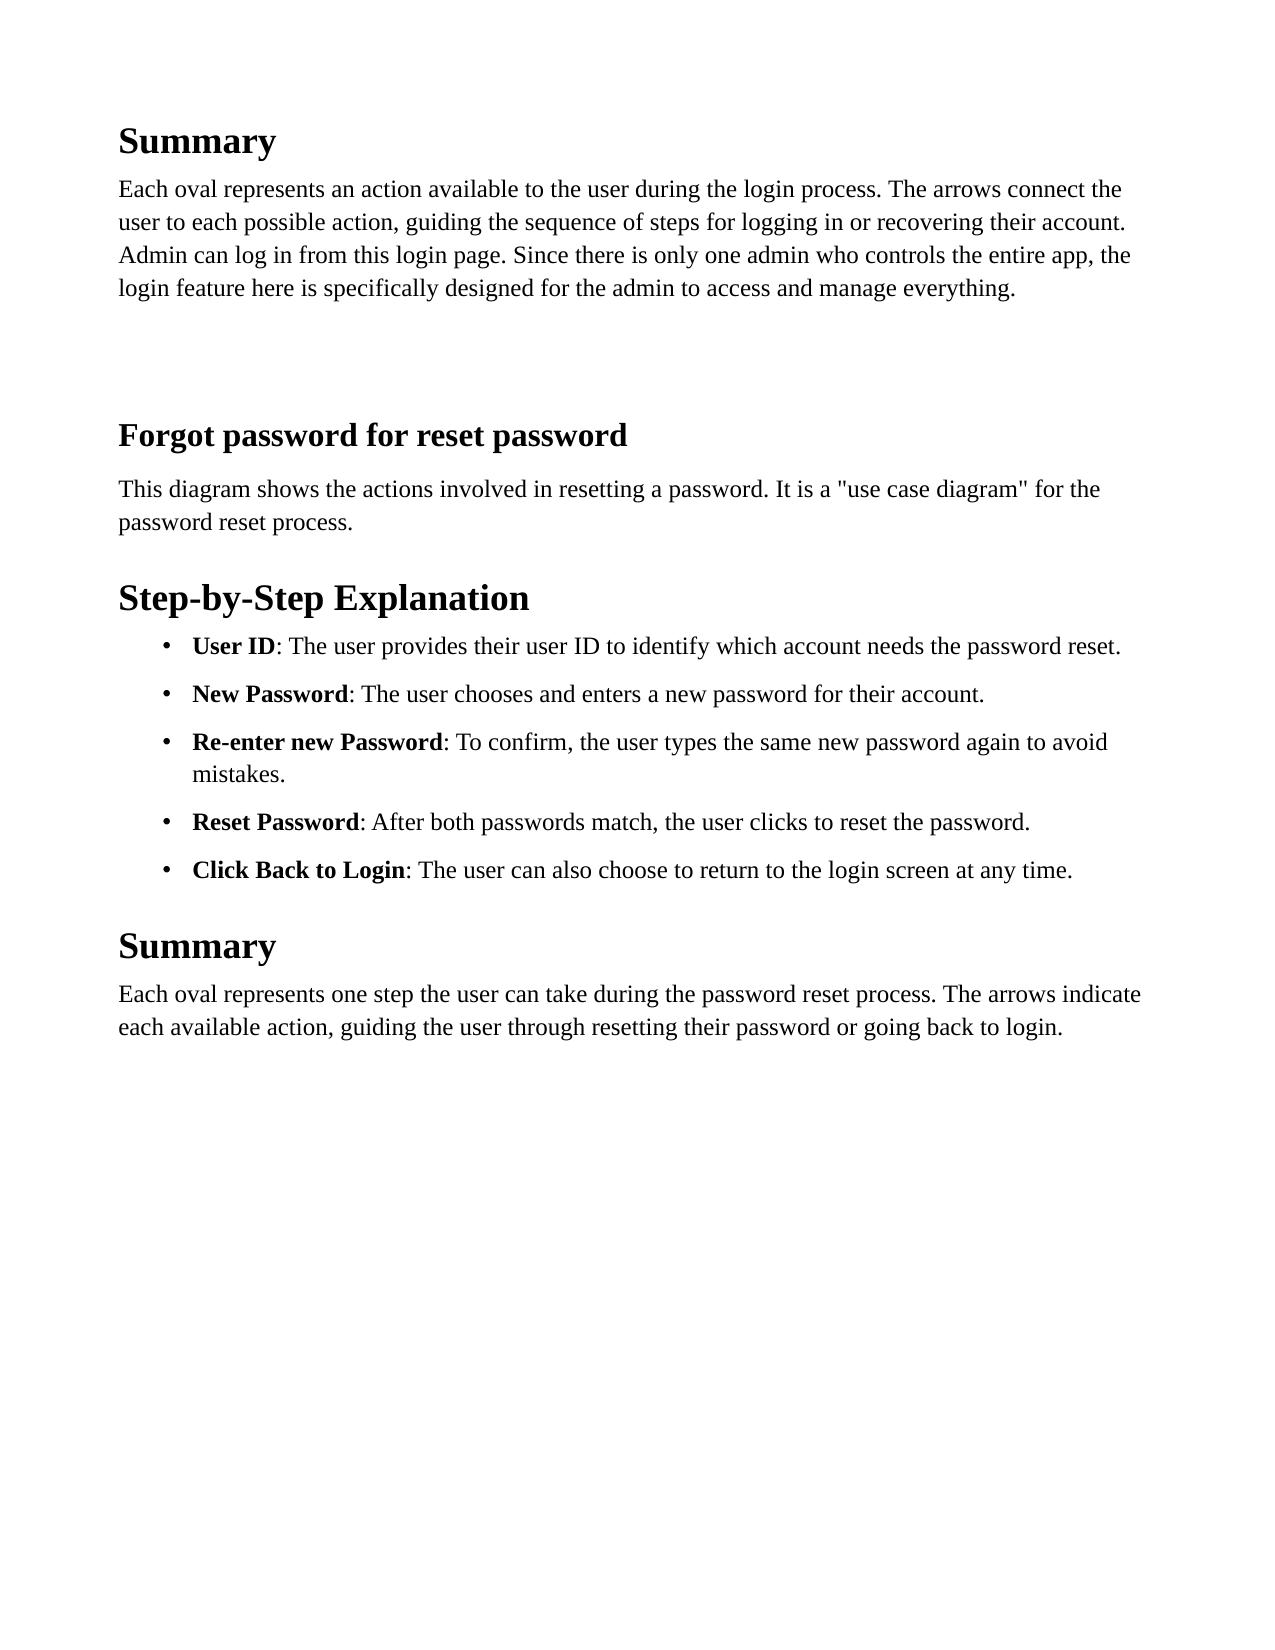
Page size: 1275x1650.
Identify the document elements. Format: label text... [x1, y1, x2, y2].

list Reset Password: After both passwords match, the user clicks to reset the password. [162, 807, 1157, 836]
subtitle Summary [118, 923, 1157, 966]
list Click Back to Login: The user can also choose to return to the login screen at any time. [162, 855, 1157, 883]
subtitle Summary [118, 118, 1157, 161]
text Each oval represents one step the user can take during the password reset process. The arrows indicate each available action, guiding the user through resetting their password or going back to login. [118, 979, 1157, 1041]
list New Password: The user chooses and enters a new password for their account. [162, 679, 1157, 708]
text Each oval represents an action available to the user during the login process. The arrows connect the user to each possible action, guiding the sequence of steps for logging in or recovering their account. Admin can log in from this login page. Since there is only one admin who controls the entire app, the login feature here is specifically designed for the admin to access and manage everything. [118, 174, 1157, 302]
list Re-enter new Password: To confirm, the user types the same new password again to avoid mistakes. [162, 727, 1157, 788]
subtitle Step-by-Step Explanation [118, 576, 1157, 619]
text This diagram shows the actions involved in resetting a password. It is a "use case diagram" for the password reset process.​ [118, 474, 1157, 536]
text Forgot password for reset password [118, 416, 1157, 454]
list User ID: The user provides their user ID to identify which account needs the password reset. [162, 631, 1157, 660]
